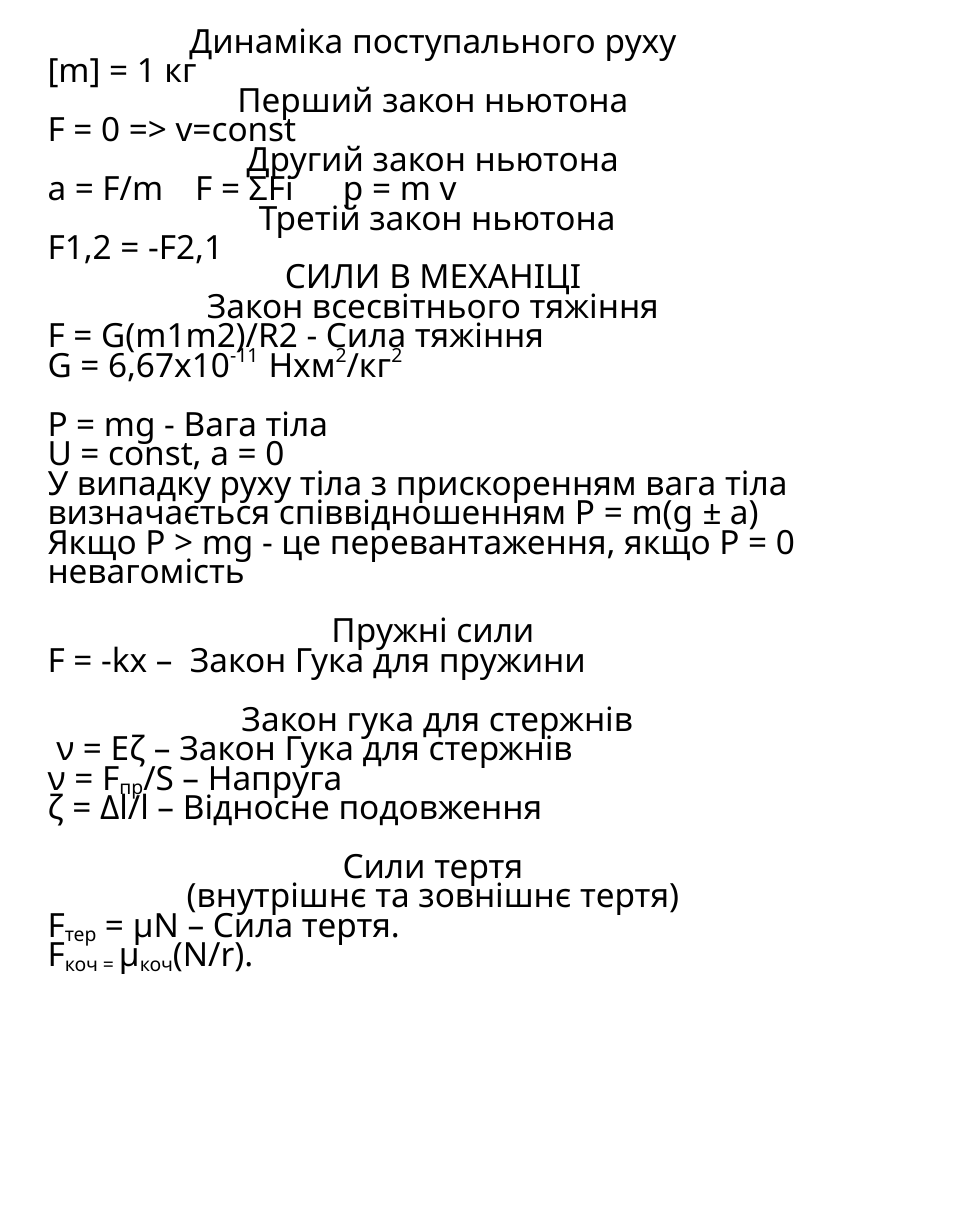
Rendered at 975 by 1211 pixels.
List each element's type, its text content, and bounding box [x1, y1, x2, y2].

text U = const, a = 0 [47, 442, 827, 472]
text Fтер = μN – Сила тертя. [47, 914, 827, 943]
text G = 6,67x10-11 Hxм2/кг2 [47, 354, 827, 383]
text Третій закон ньютона [47, 206, 827, 236]
text СИЛИ В МЕХАНІЦІ [47, 265, 827, 295]
text Пружні сили [47, 619, 827, 648]
text F1,2 = -F2,1 [47, 236, 827, 265]
text ν = Eζ – Закон Гука для стержнів [47, 737, 141, 766]
text F = 0 => v=const [47, 118, 827, 147]
text У випадку руху тіла з прискоренням вага тіла визначається співвідношенням P = m(g ± a) [47, 472, 827, 531]
text P = mg - Вага тіла [47, 413, 827, 442]
text Динаміка поступального руху [208, 29, 827, 59]
text Другий закон ньютона [47, 147, 254, 177]
text Закон гука для стержнів [47, 707, 827, 737]
text Другий закон ньютона [265, 147, 827, 177]
text (внутрішнє та зовнішнє тертя) [47, 884, 827, 914]
text ζ = Δl/l – Відносне подовження [52, 796, 827, 825]
text Сили тертя [47, 855, 827, 884]
text Якщо P > mg - це перевантаження, якщо P = 0 невагомість [47, 531, 827, 589]
text Fкоч = μкоч(N/r). [47, 943, 827, 973]
text F = -kx – Закон Гука для пружини [47, 648, 827, 678]
text ν = Fпр/S – Напруга [47, 766, 827, 796]
text F = G(m1m2)/R2 - Сила тяжіння [47, 324, 241, 354]
text ν = Eζ – Закон Гука для стержнів [134, 737, 827, 766]
text a = F/m F = ΣFi p = m v [47, 177, 827, 206]
text F = G(m1m2)/R2 - Сила тяжіння [240, 324, 827, 354]
text Закон всесвітнього тяжіння [47, 295, 827, 324]
text Динаміка поступального руху [47, 29, 197, 59]
text [m] = 1 кг [47, 59, 827, 88]
text Перший закон ньютона [47, 88, 827, 118]
